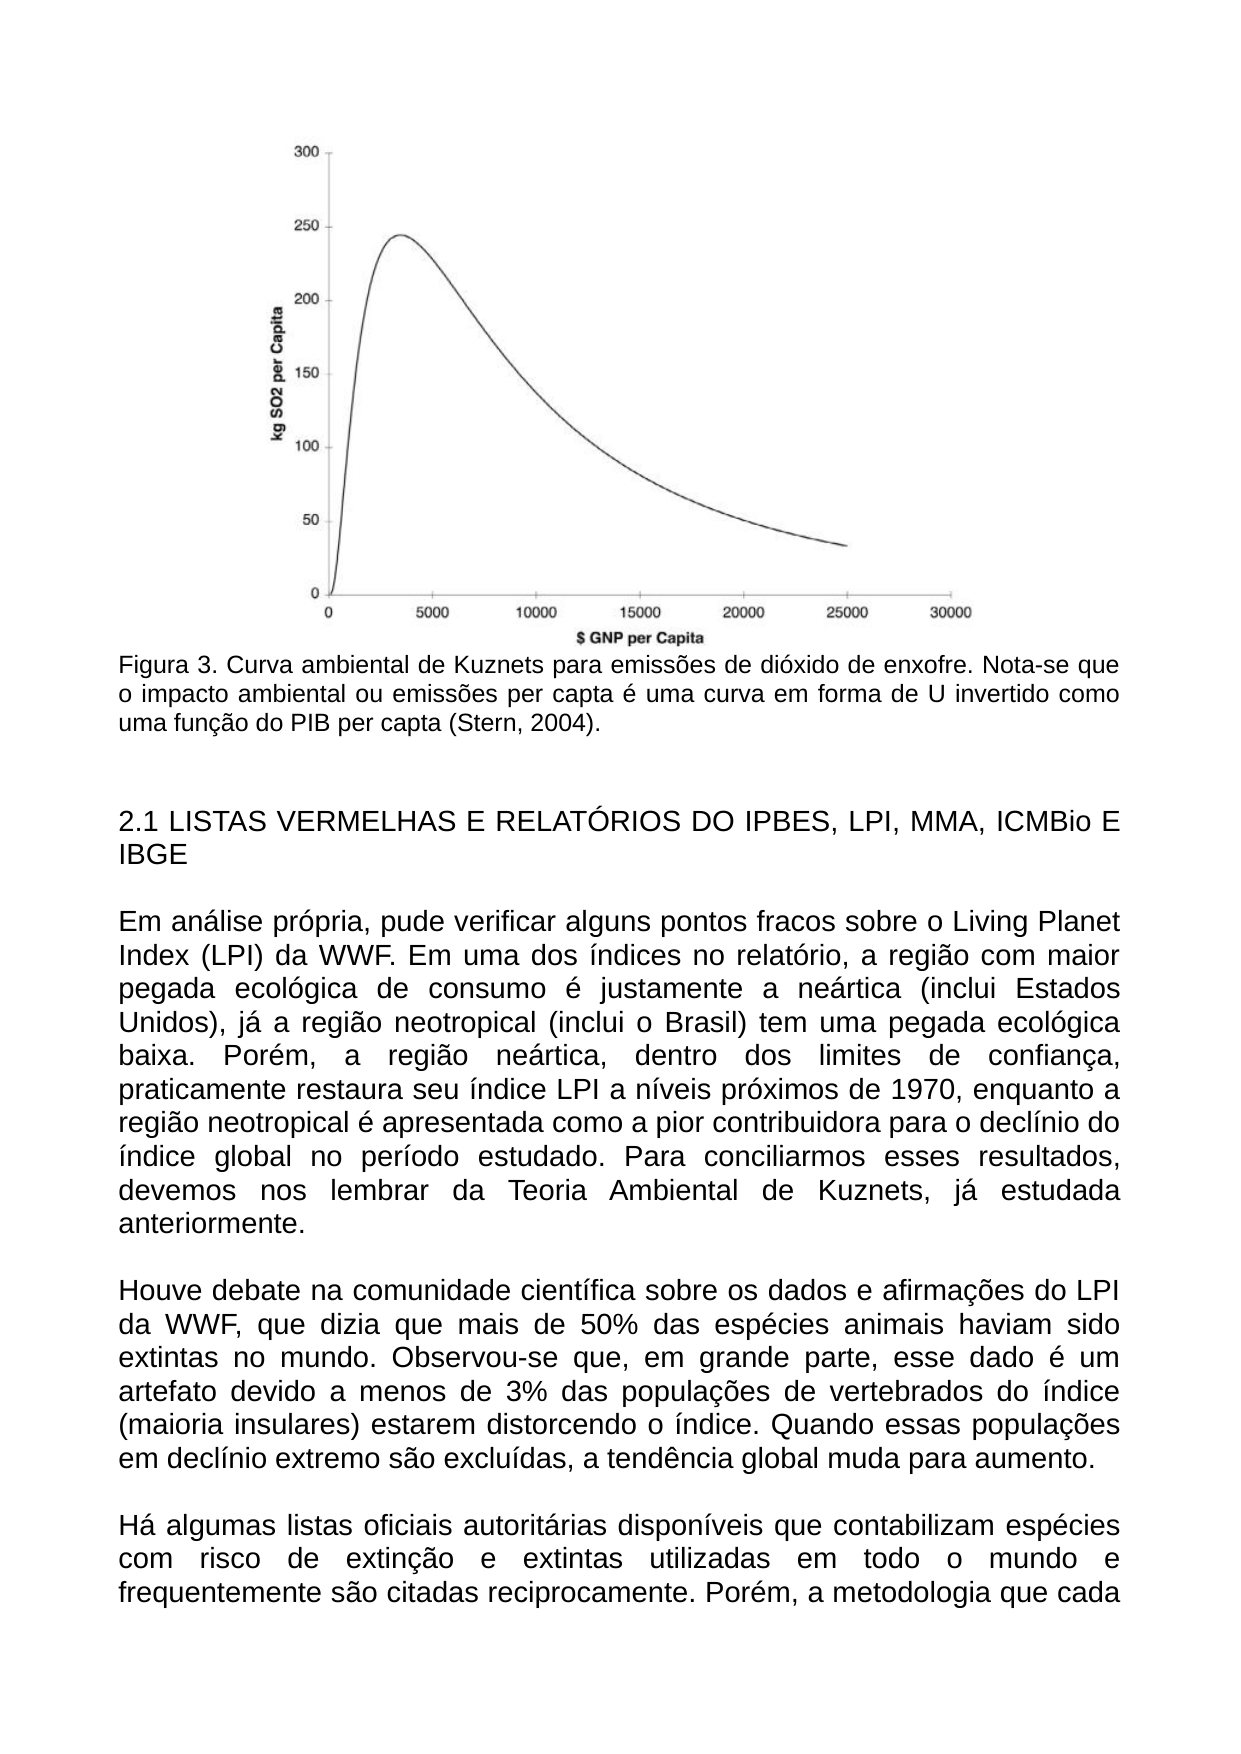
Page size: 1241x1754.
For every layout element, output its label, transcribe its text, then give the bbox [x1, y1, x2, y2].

text 2.1 LISTAS VERMELHAS E RELATÓRIOS DO IPBES, LPI, MMA, ICMBio E IBGE [118, 804, 1122, 871]
picture [266, 127, 974, 650]
text Houve debate na comunidade científica sobre os dados e afirmações do LPI da WWF, que dizia que mais de 50% das espécies animais haviam sido extintas no mundo. Observou-se que, em grande parte, esse dado é um artefato devido a menos de 3% das populações de vertebrados do índice (maioria insulares) estarem distorcendo o índice. Quando essas populações em declínio extremo são excluídas, a tendência global muda para aumento. [118, 1273, 1122, 1474]
text Em análise própria, pude verificar alguns pontos fracos sobre o Living Planet Index (LPI) da WWF. Em uma dos índices no relatório, a região com maior pegada ecológica de consumo é justamente a neártica (inclui Estados Unidos), já a região neotropical (inclui o Brasil) tem uma pegada ecológica baixa. Porém, a região neártica, dentro dos limites de confiança, praticamente restaura seu índice LPI a níveis próximos de 1970, enquanto a região neotropical é apresentada como a pior contribuidora para o declínio do índice global no período estudado. Para conciliarmos esses resultados, devemos nos lembrar da Teoria Ambiental de Kuznets, já estudada anteriormente. [118, 904, 1122, 1240]
text Figura 3. Curva ambiental de Kuznets para emissões de dióxido de enxofre. Nota-se que o impacto ambiental ou emissões per capta é uma curva em forma de U invertido como uma função do PIB per capta (Stern, 2004). [118, 118, 1122, 737]
text Há algumas listas oficiais autoritárias disponíveis que contabilizam espécies com risco de extinção e extintas utilizadas em todo o mundo e frequentemente são citadas reciprocamente. Porém, a metodologia que cada [118, 1508, 1122, 1609]
